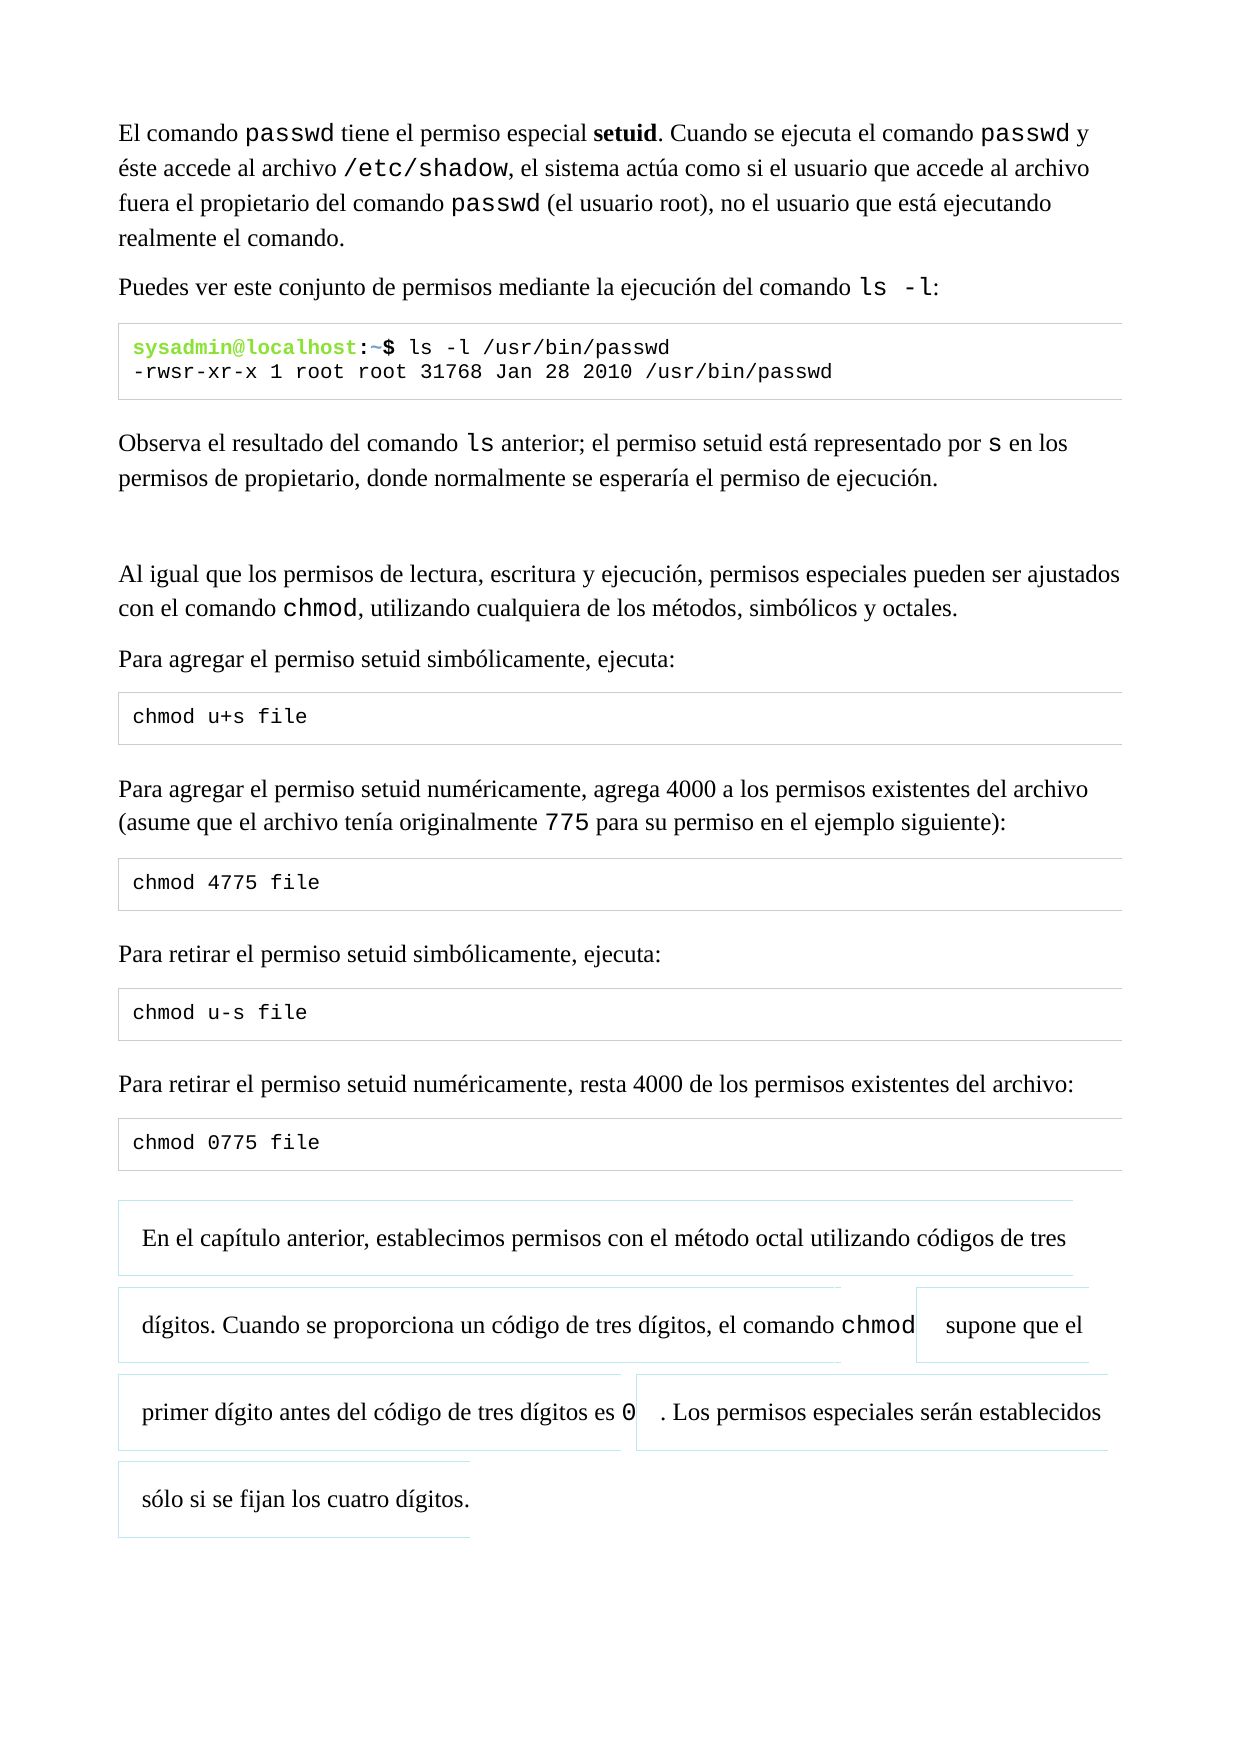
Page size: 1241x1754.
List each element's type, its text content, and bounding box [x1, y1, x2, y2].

text En el capítulo anterior, establecimos permisos con el método octal utilizando códigos de tres dígitos. Cuando se proporciona un código de tres dígitos, el comando chmod supone que el primer dígito antes del código de tres dígitos es 0. Los permisos especiales serán establecidos sólo si se fijan los cuatro dígitos. [118, 1199, 1122, 1537]
text Para retirar el permiso setuid simbólicamente, ejecuta: [118, 939, 1122, 968]
text chmod 4775 file [119, 859, 1122, 910]
text sysadmin@localhost:~$ ls -l /usr/bin/passwd [119, 324, 1122, 347]
text Para agregar el permiso setuid simbólicamente, ejecuta: [118, 644, 1122, 672]
text Para agregar el permiso setuid numéricamente, agrega 4000 a los permisos existentes del archivo (asume que el archivo tenía originalmente 775 para su permiso en el ejemplo siguiente): [118, 774, 1122, 838]
text chmod u+s file [119, 693, 1122, 744]
text Para retirar el permiso setuid numéricamente, resta 4000 de los permisos existentes del archivo: [118, 1069, 1122, 1098]
text Al igual que los permisos de lectura, escritura y ejecución, permisos especiales pueden ser ajustados con el comando chmod, utilizando cualquiera de los métodos, simbólicos y octales. [118, 559, 1122, 623]
text chmod u-s file [119, 989, 1122, 1040]
text Puedes ver este conjunto de permisos mediante la ejecución del comando ls -l: [118, 272, 1122, 303]
text chmod 0775 file [119, 1119, 1122, 1170]
text El comando passwd tiene el permiso especial setuid. Cuando se ejecuta el comando passwd y éste accede al archivo /etc/shadow, el sistema actúa como si el usuario que accede al archivo fuera el propietario del comando passwd (el usuario root), no el usuario que está ejecutando realmente el comando. [118, 118, 1122, 252]
text -rwsr-xr-x 1 root root 31768 Jan 28 2010 /usr/bin/passwd [119, 347, 1122, 399]
text Observa el resultado del comando ls anterior; el permiso setuid está representado por s en los permisos de propietario, donde normalmente se esperaría el permiso de ejecución. [118, 428, 1122, 492]
